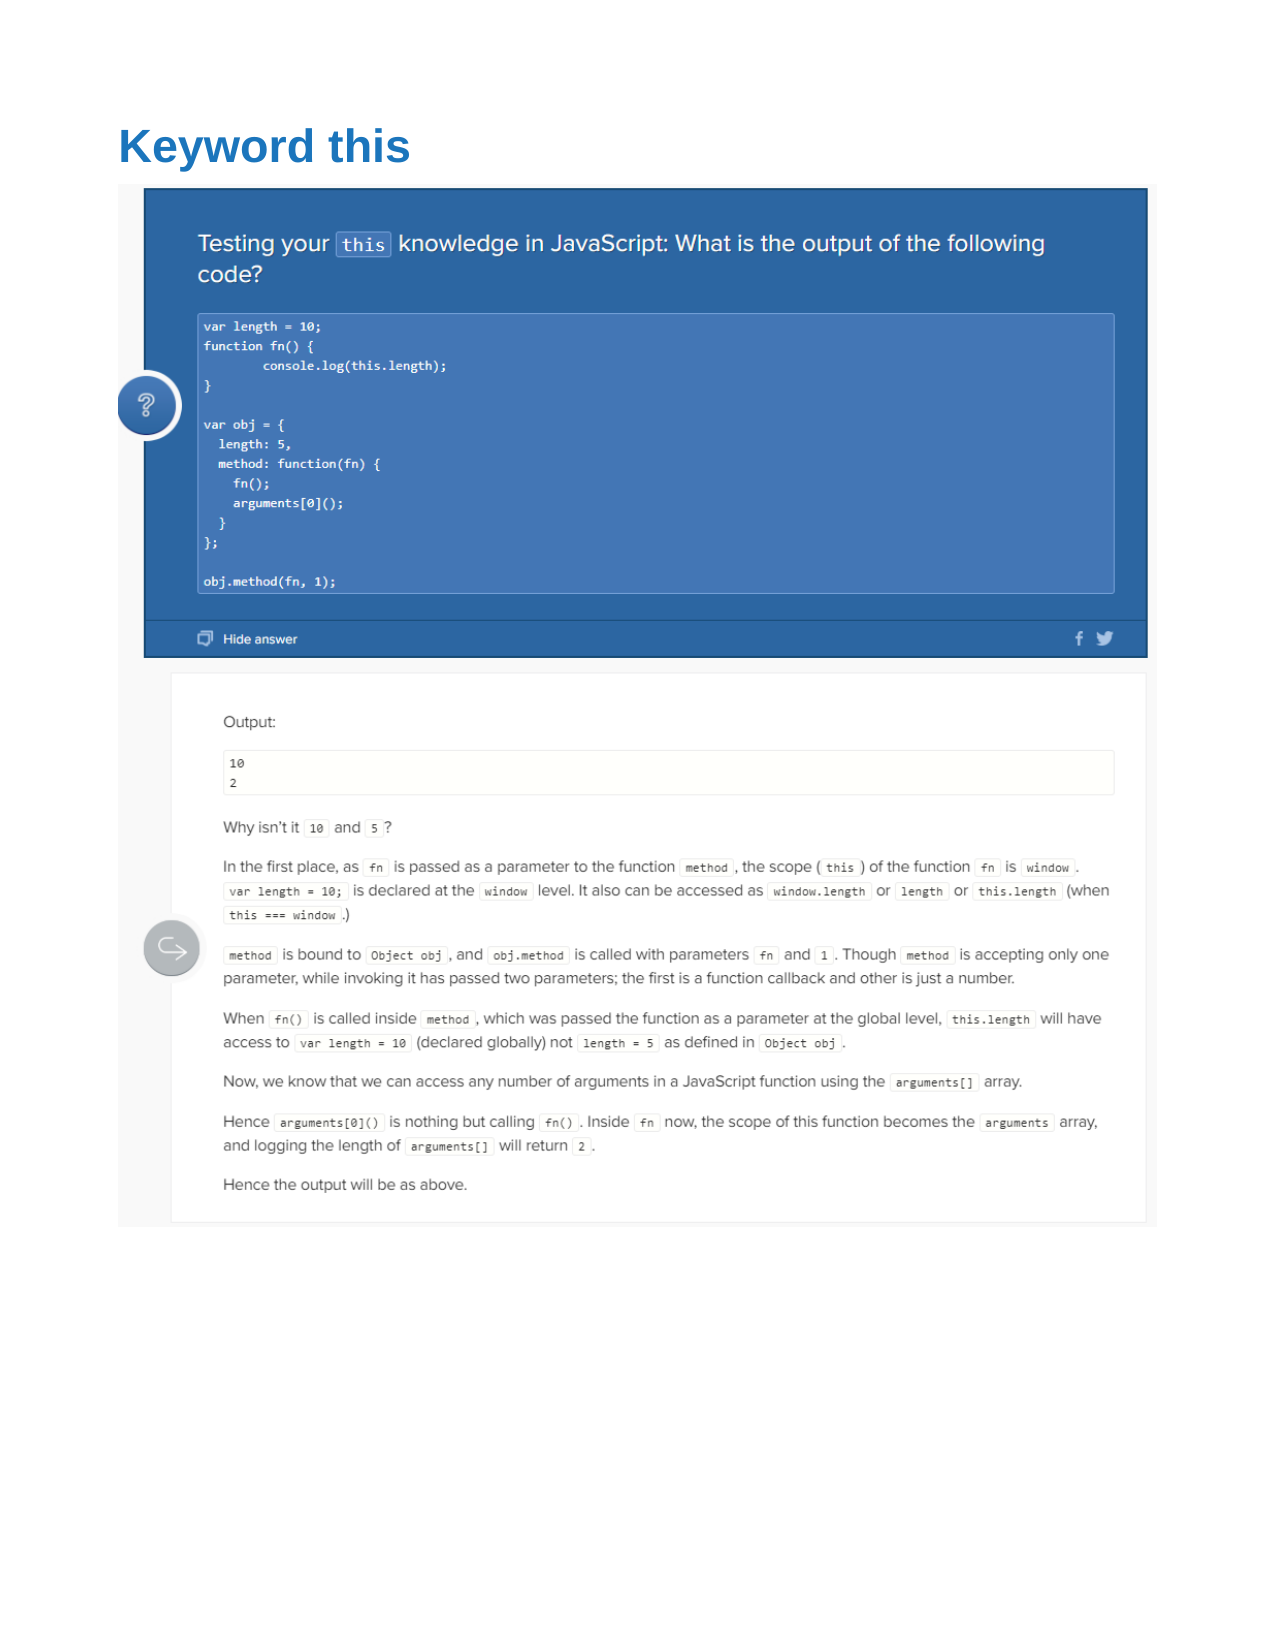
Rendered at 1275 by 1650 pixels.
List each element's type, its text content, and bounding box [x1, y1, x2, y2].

subtitle Keyword this [118, 118, 1157, 172]
picture [118, 184, 1157, 1227]
